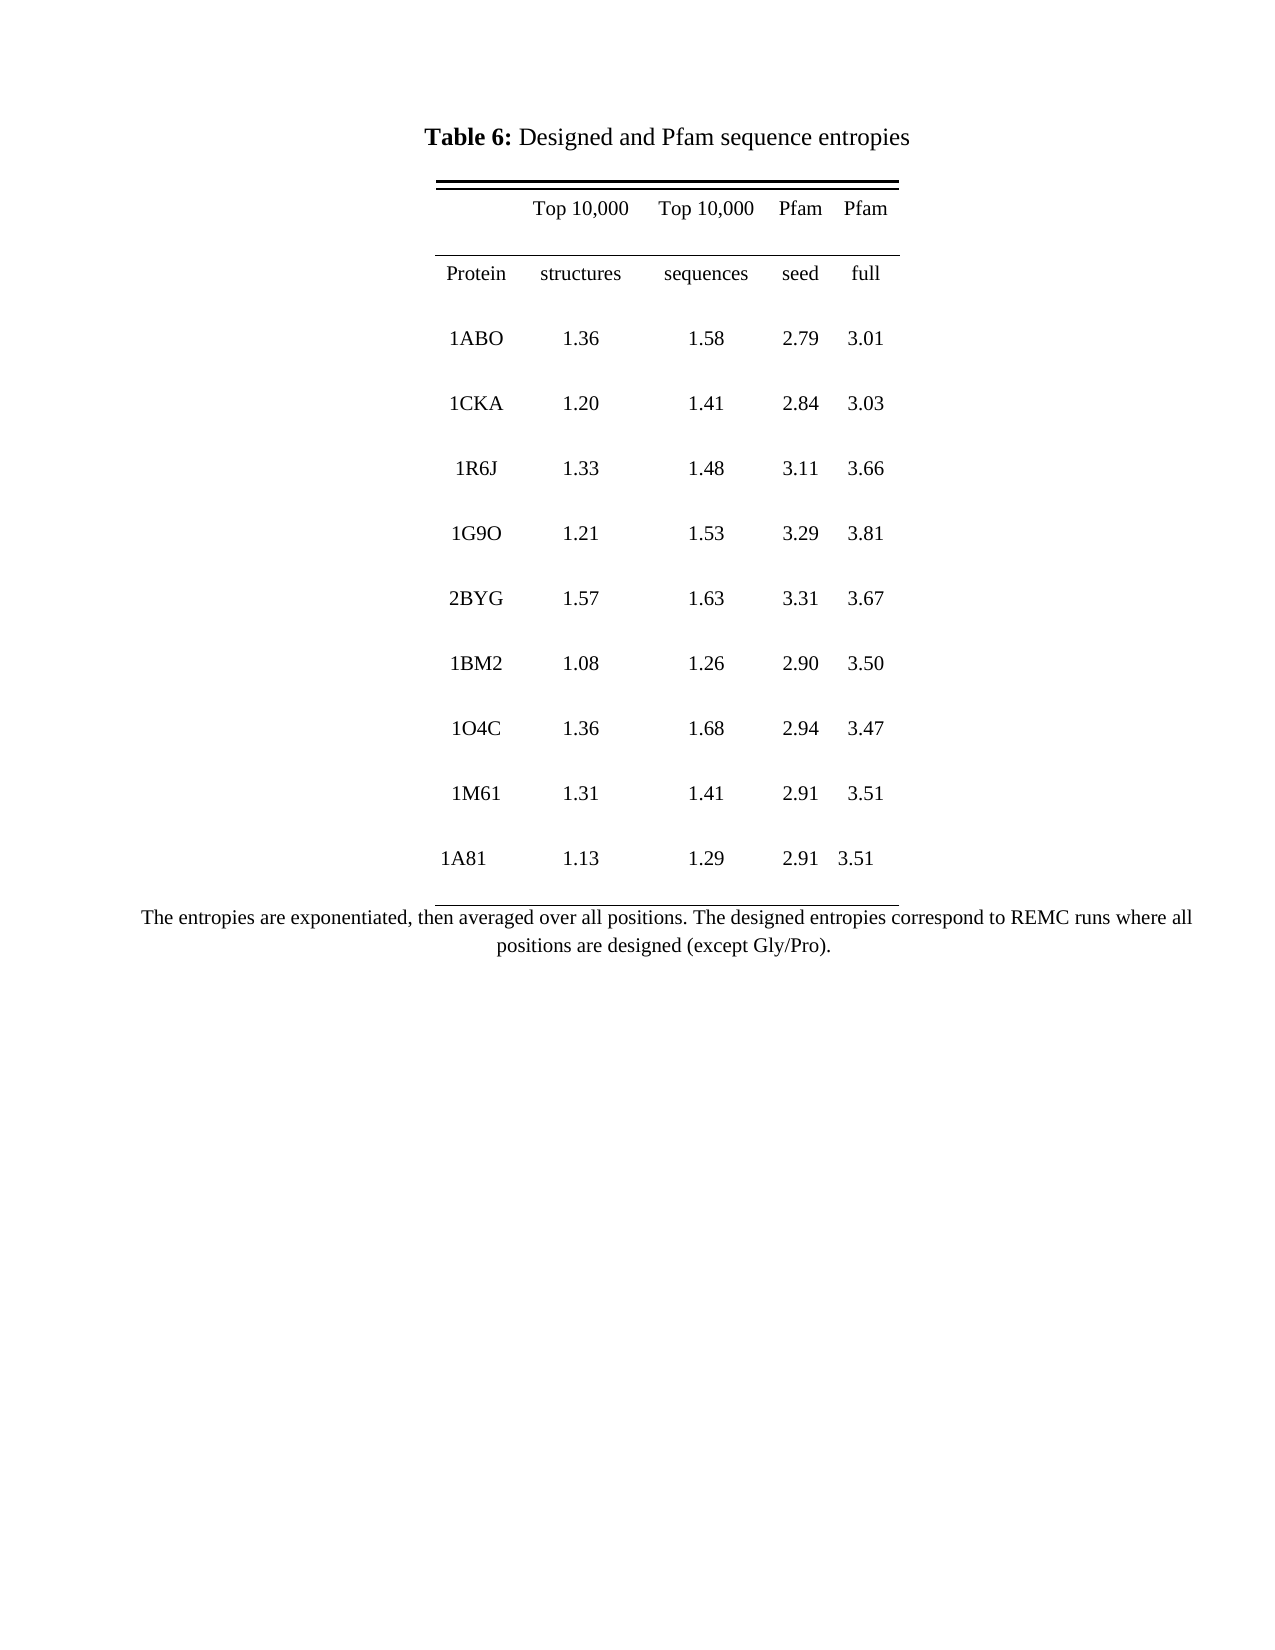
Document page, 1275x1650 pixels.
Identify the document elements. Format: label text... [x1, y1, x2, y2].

table_header [436, 190, 518, 255]
table_cell 1O4C [435, 710, 518, 775]
table_cell 1CKA [435, 385, 518, 450]
table_cell 2.84 [769, 385, 832, 450]
table_cell 1.20 [518, 385, 643, 450]
table_cell 3.11 [769, 450, 832, 515]
text Table 6: Designed and Pfam sequence entropies [118, 122, 1216, 151]
table_cell 1.63 [643, 580, 769, 645]
table_cell sequences [643, 256, 769, 320]
table_cell 3.31 [769, 580, 832, 645]
table_cell 1.26 [643, 645, 769, 710]
table_cell 2.90 [769, 645, 832, 710]
table_cell 1.36 [518, 320, 643, 385]
table_cell 1.31 [518, 775, 643, 840]
table_cell 3.47 [832, 710, 899, 775]
table_cell structures [518, 256, 643, 320]
table_header [832, 183, 899, 188]
table_cell 3.03 [832, 385, 899, 450]
table_cell 1.68 [643, 710, 769, 775]
table_cell 3.50 [832, 645, 899, 710]
table_cell 1.41 [643, 775, 769, 840]
table_cell 1.57 [518, 580, 643, 645]
table_cell 2.91 [769, 775, 832, 840]
table_cell 1M61 [435, 775, 518, 840]
table_header Top 10,000 [643, 190, 769, 255]
table_cell 3.51 [832, 775, 899, 840]
table_cell seed [769, 256, 832, 320]
table_header [518, 183, 643, 188]
table_cell 1.41 [643, 385, 769, 450]
table_cell 1.21 [518, 515, 643, 580]
table_cell 3.81 [832, 515, 899, 580]
table_header [436, 183, 518, 188]
table_cell full [832, 256, 899, 320]
table_cell 1BM2 [435, 645, 518, 710]
text The entropies are exponentiated, then averaged over all positions. The designed entropies correspond to REMC runs where all positions are designed (except Gly/Pro). [118, 905, 1216, 958]
table_cell 1ABO [435, 320, 518, 385]
table_cell 2.94 [769, 710, 832, 775]
table_cell 3.29 [769, 515, 832, 580]
table_cell 3.01 [832, 320, 899, 385]
table_cell 1.53 [643, 515, 769, 580]
table_header [643, 183, 769, 188]
table_cell 1R6J [435, 450, 518, 515]
table_cell 2.91 [769, 840, 832, 905]
table_cell 2BYG [435, 580, 518, 645]
table_cell 3.51 [832, 840, 899, 905]
table_cell 1.29 [643, 840, 769, 905]
table_header Pfam [832, 190, 899, 255]
table_cell 1.36 [518, 710, 643, 775]
table_cell 1.48 [643, 450, 769, 515]
table_cell 1.13 [518, 840, 643, 905]
table_cell 2.79 [769, 320, 832, 385]
table_cell 3.67 [832, 580, 899, 645]
table_header Top 10,000 [518, 190, 643, 255]
table_cell 1A81 [435, 840, 518, 905]
table_cell 1G9O [435, 515, 518, 580]
table_header [769, 183, 832, 188]
table_cell Protein [435, 256, 518, 320]
table_cell 3.66 [832, 450, 899, 515]
table_cell 1.58 [643, 320, 769, 385]
table_header Pfam [769, 190, 832, 255]
table_cell 1.08 [518, 645, 643, 710]
table_cell 1.33 [518, 450, 643, 515]
